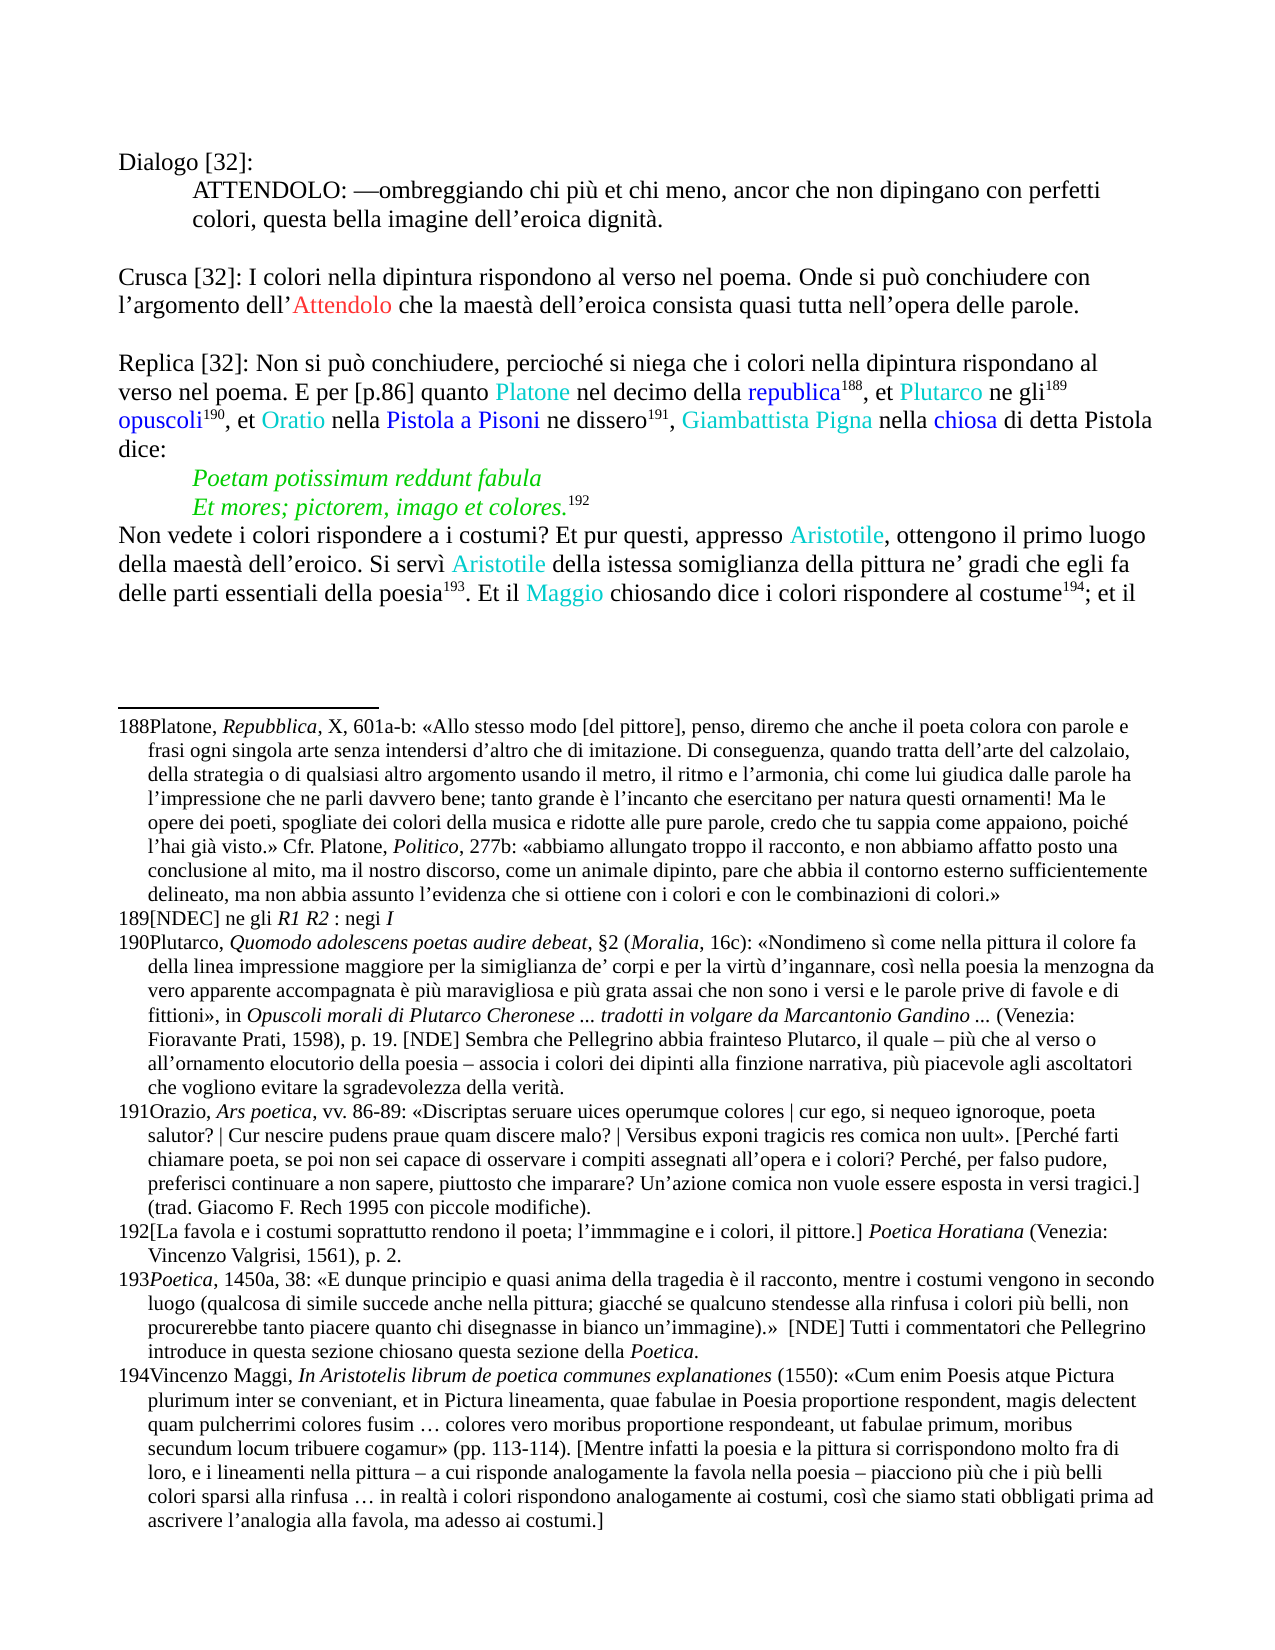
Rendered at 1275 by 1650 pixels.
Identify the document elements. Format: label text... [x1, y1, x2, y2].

text [NDEC] ne gli R1 R2 : negi I [118, 906, 1157, 930]
text Orazio, Ars poetica, vv. 86-89: «Discriptas seruare uices operumque colores | cur ego, si nequeo ignoroque, poeta salutor? | Cur nescire pudens praue quam discere malo? | Versibus exponi tragicis res comica non uult». [Perché farti chiamare poeta, se poi non sei capace di osservare i compiti assegnati all’opera e i colori? Perché, per falso pudore, preferisci continuare a non sapere, piuttosto che imparare? Un’azione comica non vuole essere esposta in versi tragici.] (trad. Giacomo F. Rech 1995 con piccole modifiche). [118, 1099, 1157, 1219]
text Vincenzo Maggi, In Aristotelis librum de poetica communes explanationes (1550): «Cum enim Poesis atque Pictura plurimum inter se conveniant, et in Pictura lineamenta, quae fabulae in Poesia proportione respondent, magis delectent quam pulcherrimi colores fusim … colores vero moribus proportione respondeant, ut fabulae primum, moribus secundum locum tribuere cogamur» (pp. 113-114). [Mentre infatti la poesia e la pittura si corrispondono molto fra di loro, e i lineamenti nella pittura – a cui risponde analogamente la favola nella poesia – piacciono più che i più belli colori sparsi alla rinfusa … in realtà i colori rispondono analogamente ai costumi, così che siamo stati obbligati prima ad ascrivere l’analogia alla favola, ma adesso ai costumi.] [118, 1363, 1157, 1532]
text Et mores; pictorem, imago et colores. [118, 492, 1157, 521]
text Poetam potissimum reddunt fabula [118, 463, 1157, 492]
text [La favola e i costumi soprattutto rendono il poeta; l’immmagine e i colori, il pittore.] Poetica Horatiana (Venezia: Vincenzo Valgrisi, 1561), p. 2. [118, 1219, 1157, 1267]
text Platone, Repubblica, X, 601a-b: «Allo stesso modo [del pittore], penso, diremo che anche il poeta colora con parole e frasi ogni singola arte senza intendersi d’altro che di imitazione. Di conseguenza, quando tratta dell’arte del calzolaio, della strategia o di qualsiasi altro argomento usando il metro, il ritmo e l’armonia, chi come lui giudica dalle parole ha l’impressione che ne parli davvero bene; tanto grande è l’incanto che esercitano per natura questi ornamenti! Ma le opere dei poeti, spogliate dei colori della musica e ridotte alle pure parole, credo che tu sappia come appaiono, poiché l’hai già visto.» Cfr. Platone, Politico, 277b: «abbiamo allungato troppo il racconto, e non abbiamo affatto posto una conclusione al mito, ma il nostro discorso, come un animale dipinto, pare che abbia il contorno esterno sufficientemente delineato, ma non abbia assunto l’evidenza che si ottiene con i colori e con le combinazioni di colori.» [118, 714, 1157, 906]
text Crusca [32]: I colori nella dipintura rispondono al verso nel poema. Onde si può conchiudere con l’argomento dell’Attendolo che la maestà dell’eroica consista quasi tutta nell’opera delle parole. [118, 262, 1157, 319]
text Non vedete i colori rispondere a i costumi? Et pur questi, appresso Aristotile, ottengono il primo luogo della maestà dell’eroico. Si servì Aristotile della istessa somiglianza della pittura ne’ gradi che egli fa delle parti essentiali della poesia. Et il Maggio chiosando dice i colori rispondere al costume; et il Vittorio, par che senta et insieme all’ornamento tutto; Robertelli al costume et a i colori dell’oratione; et ultimamente il Castelvetro, et al costume et alla favella et alla sentenza. Come, dunque, si fa uscire con una sì fatta conchiusione dallo argomento dell’Attendolo? Io in questo luogo, secondo fa a mio proposito, prendo i colori per similitudine del perfetto che un’opra possa ricevere dal suo facitore. [118, 521, 1157, 607]
text Dialogo [32]: [118, 147, 1157, 176]
text ATTENDOLO: —ombreggiando chi più et chi meno, ancor che non dipingano con perfetti colori, questa bella imagine dell’eroica dignità. [192, 176, 1157, 233]
text Poetica, 1450a, 38: «E dunque principio e quasi anima della tragedia è il racconto, mentre i costumi vengono in secondo luogo (qualcosa di simile succede anche nella pittura; giacché se qualcuno stendesse alla rinfusa i colori più belli, non procurerebbe tanto piacere quanto chi disegnasse in bianco un’immagine).» [NDE] Tutti i commentatori che Pellegrino introduce in questa sezione chiosano questa sezione della Poetica. [118, 1267, 1157, 1363]
text Replica [32]: Non si può conchiudere, percioché si niega che i colori nella dipintura rispondano al verso nel poema. E per [p.86] quanto Platone nel decimo della republica, et Plutarco ne gli opuscoli, et Oratio nella Pistola a Pisoni ne dissero, Giambattista Pigna nella chiosa di detta Pistola dice: [118, 348, 1157, 463]
text Plutarco, Quomodo adolescens poetas audire debeat, §2 (Moralia, 16c): «Nondimeno sì come nella pittura il colore fa della linea impressione maggiore per la simiglianza de’ corpi e per la virtù d’ingannare, così nella poesia la menzogna da vero apparente accompagnata è più maravigliosa e più grata assai che non sono i versi e le parole prive di favole e di fittioni», in Opuscoli morali di Plutarco Cheronese ... tradotti in volgare da Marcantonio Gandino ... (Venezia: Fioravante Prati, 1598), p. 19. [NDE] Sembra che Pellegrino abbia frainteso Plutarco, il quale – più che al verso o all’ornamento elocutorio della poesia – associa i colori dei dipinti alla finzione narrativa, più piacevole agli ascoltatori che vogliono evitare la sgradevolezza della verità. [118, 930, 1157, 1099]
